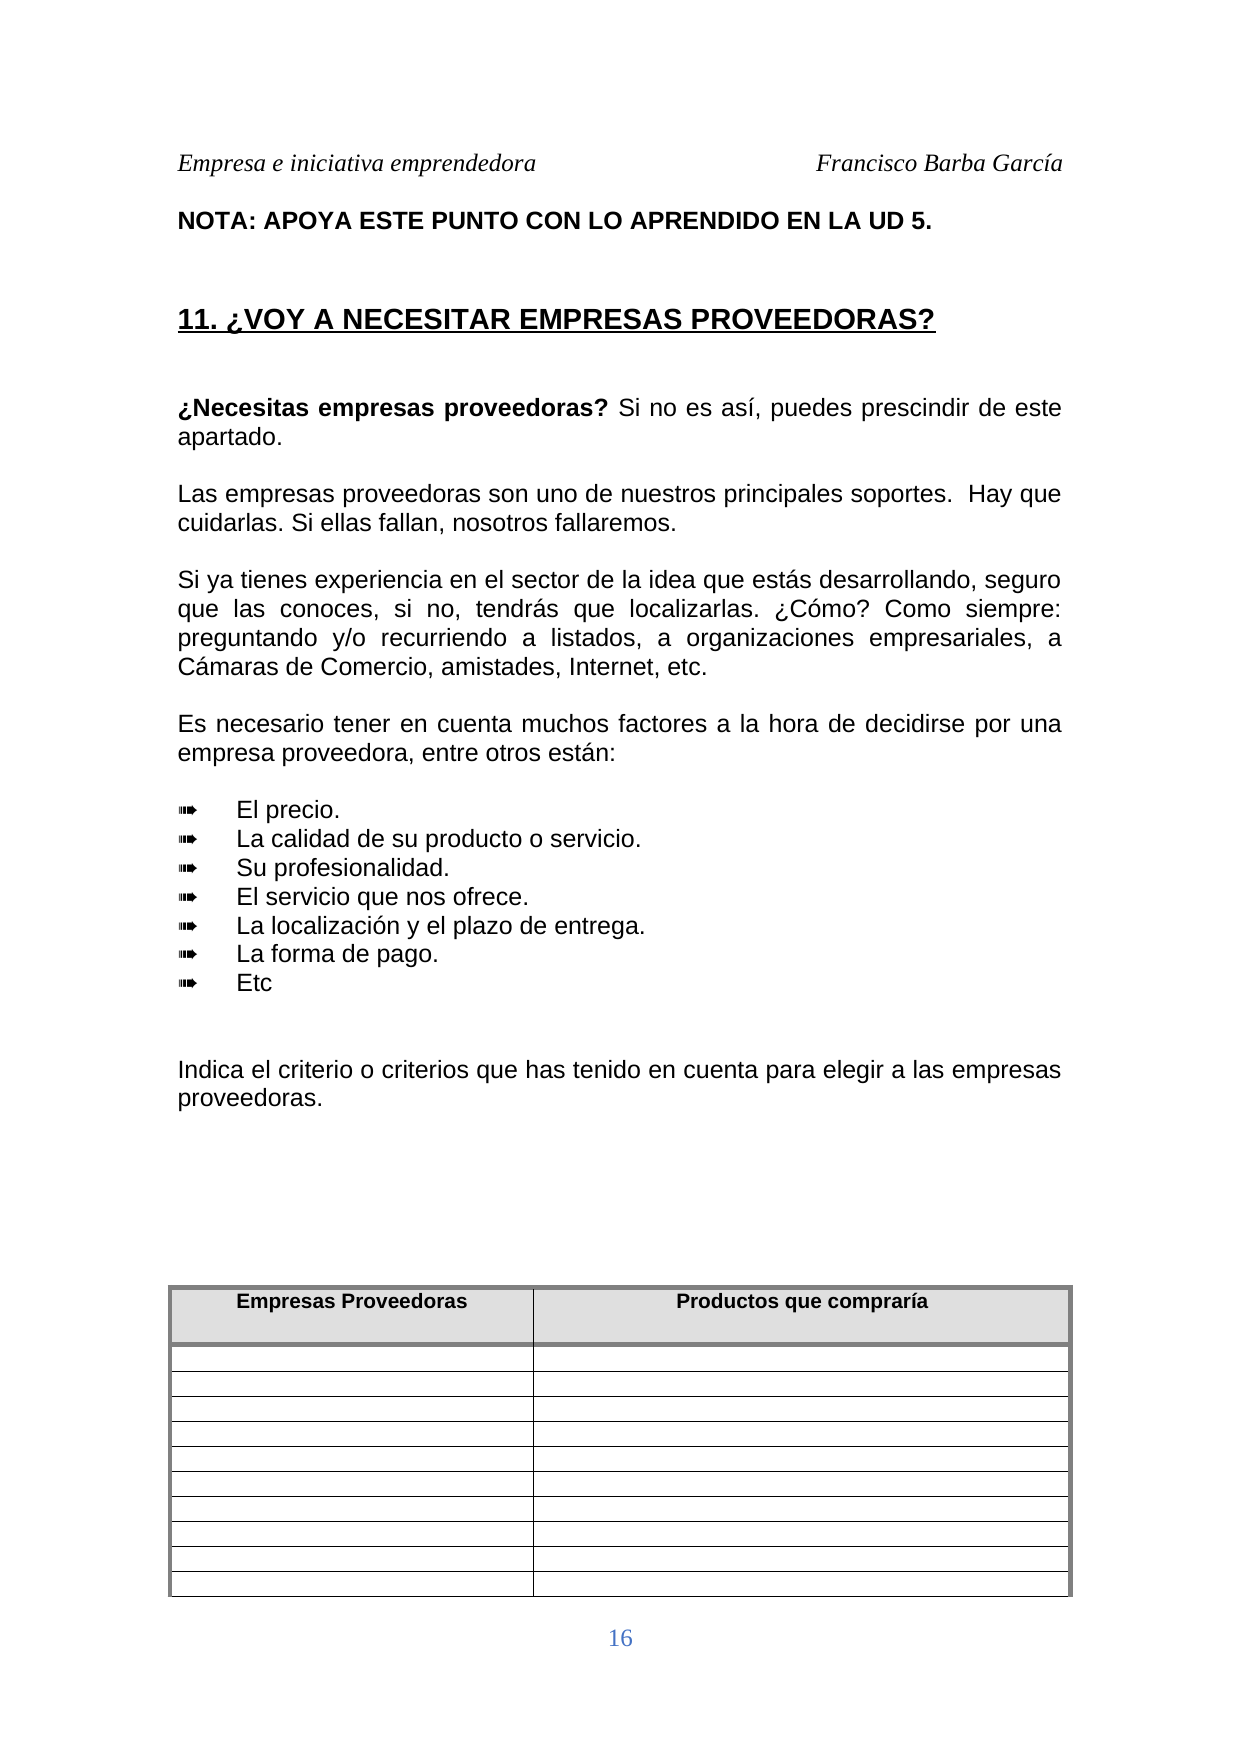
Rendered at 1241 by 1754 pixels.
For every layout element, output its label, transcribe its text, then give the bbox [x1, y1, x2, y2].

table_cell [534, 1347, 1068, 1371]
table_cell [534, 1397, 1068, 1421]
table_header Empresas Proveedoras [172, 1290, 533, 1342]
list La forma de pago. [177, 939, 1063, 968]
table_cell [172, 1422, 533, 1446]
list Su profesionalidad. [177, 853, 1063, 882]
text 11. ¿VOY A NECESITAR EMPRESAS PROVEEDORAS? [177, 302, 1063, 335]
list La calidad de su producto o servicio. [177, 824, 1063, 853]
table_cell [534, 1372, 1068, 1396]
table_cell [172, 1447, 533, 1471]
table_cell [534, 1422, 1068, 1446]
table_cell [534, 1447, 1068, 1471]
table_header Productos que compraría [534, 1290, 1068, 1342]
list El servicio que nos ofrece. [177, 882, 1063, 911]
list El precio. [177, 795, 1063, 824]
list La localización y el plazo de entrega. [177, 911, 1063, 939]
table_cell [172, 1547, 533, 1571]
table_cell [172, 1347, 533, 1371]
text NOTA: APOYA ESTE PUNTO CON LO APRENDIDO EN LA UD 5. [177, 206, 1063, 234]
text Las empresas proveedoras son uno de nuestros principales soportes. Hay que cuidarlas. Si ellas fallan, nosotros fallaremos. [177, 479, 1063, 536]
table_cell [172, 1572, 533, 1596]
table_cell [172, 1497, 533, 1521]
table_cell [534, 1472, 1068, 1496]
table_cell [172, 1522, 533, 1546]
text Es necesario tener en cuenta muchos factores a la hora de decidirse por una empresa proveedora, entre otros están: [177, 709, 1063, 766]
table_cell [534, 1572, 1068, 1596]
list Etc [177, 968, 1063, 997]
text Indica el criterio o criterios que has tenido en cuenta para elegir a las empresas proveedoras. [177, 1055, 1063, 1112]
text Si ya tienes experiencia en el sector de la idea que estás desarrollando, seguro que las conoces, si no, tendrás que localizarlas. ¿Cómo? Como siempre: preguntando y/o recurriendo a listados, a organizaciones empresariales, a Cámaras de Comercio, amistades, Internet, etc. [177, 565, 1063, 680]
table_cell [534, 1497, 1068, 1521]
table_cell [172, 1397, 533, 1421]
table_cell [172, 1472, 533, 1496]
text ¿Necesitas empresas proveedoras? Si no es así, puedes prescindir de este apartado. [177, 393, 1063, 450]
table_cell [534, 1547, 1068, 1571]
table_cell [172, 1372, 533, 1396]
table_cell [534, 1522, 1068, 1546]
